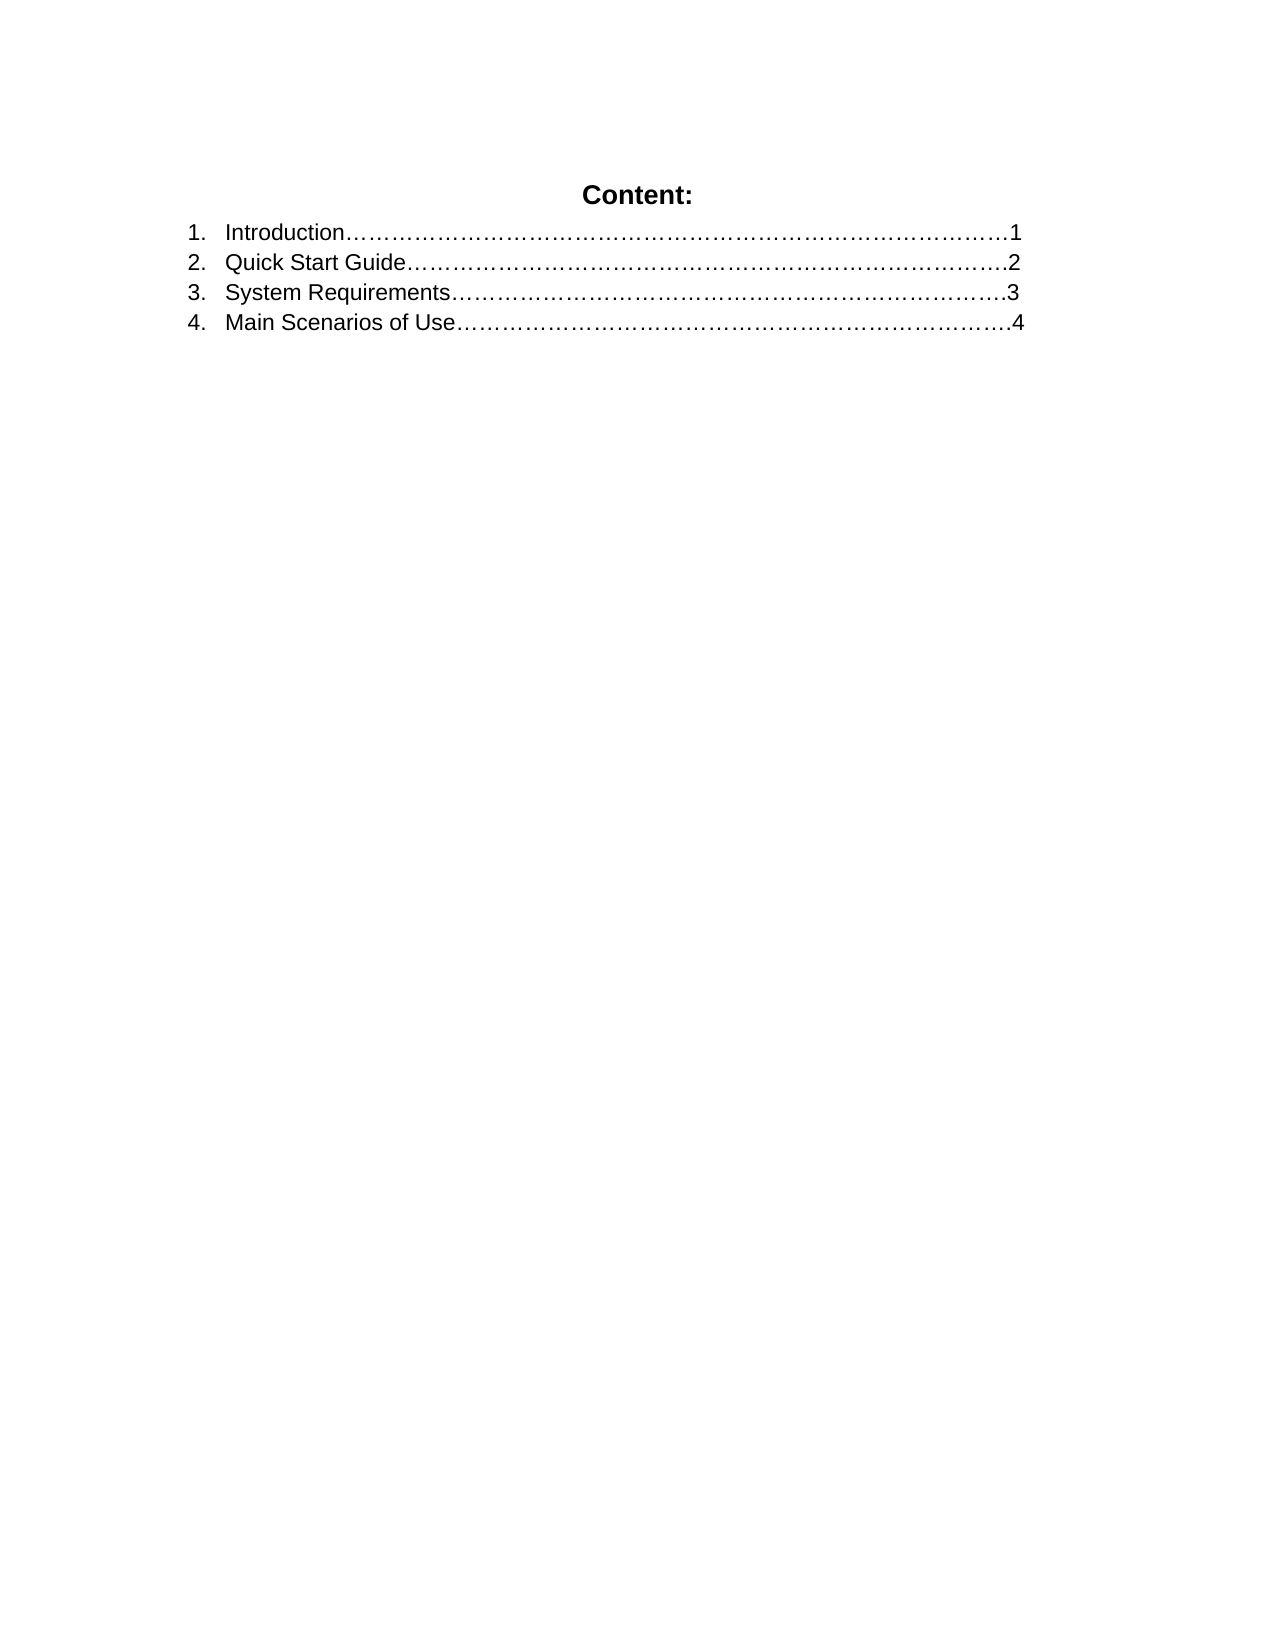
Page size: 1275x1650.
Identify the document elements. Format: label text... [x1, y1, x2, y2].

subtitle Content: [150, 179, 1125, 210]
list Quick Start Guide…………………………………………………………………….2 [187, 249, 1125, 275]
list System Requirements……………………………………………………………….3 [187, 279, 1125, 306]
list Main Scenarios of Use……………………………………………………………….4 [187, 309, 1125, 336]
list Introduction……………………………………………………………………………1 [187, 219, 1125, 245]
